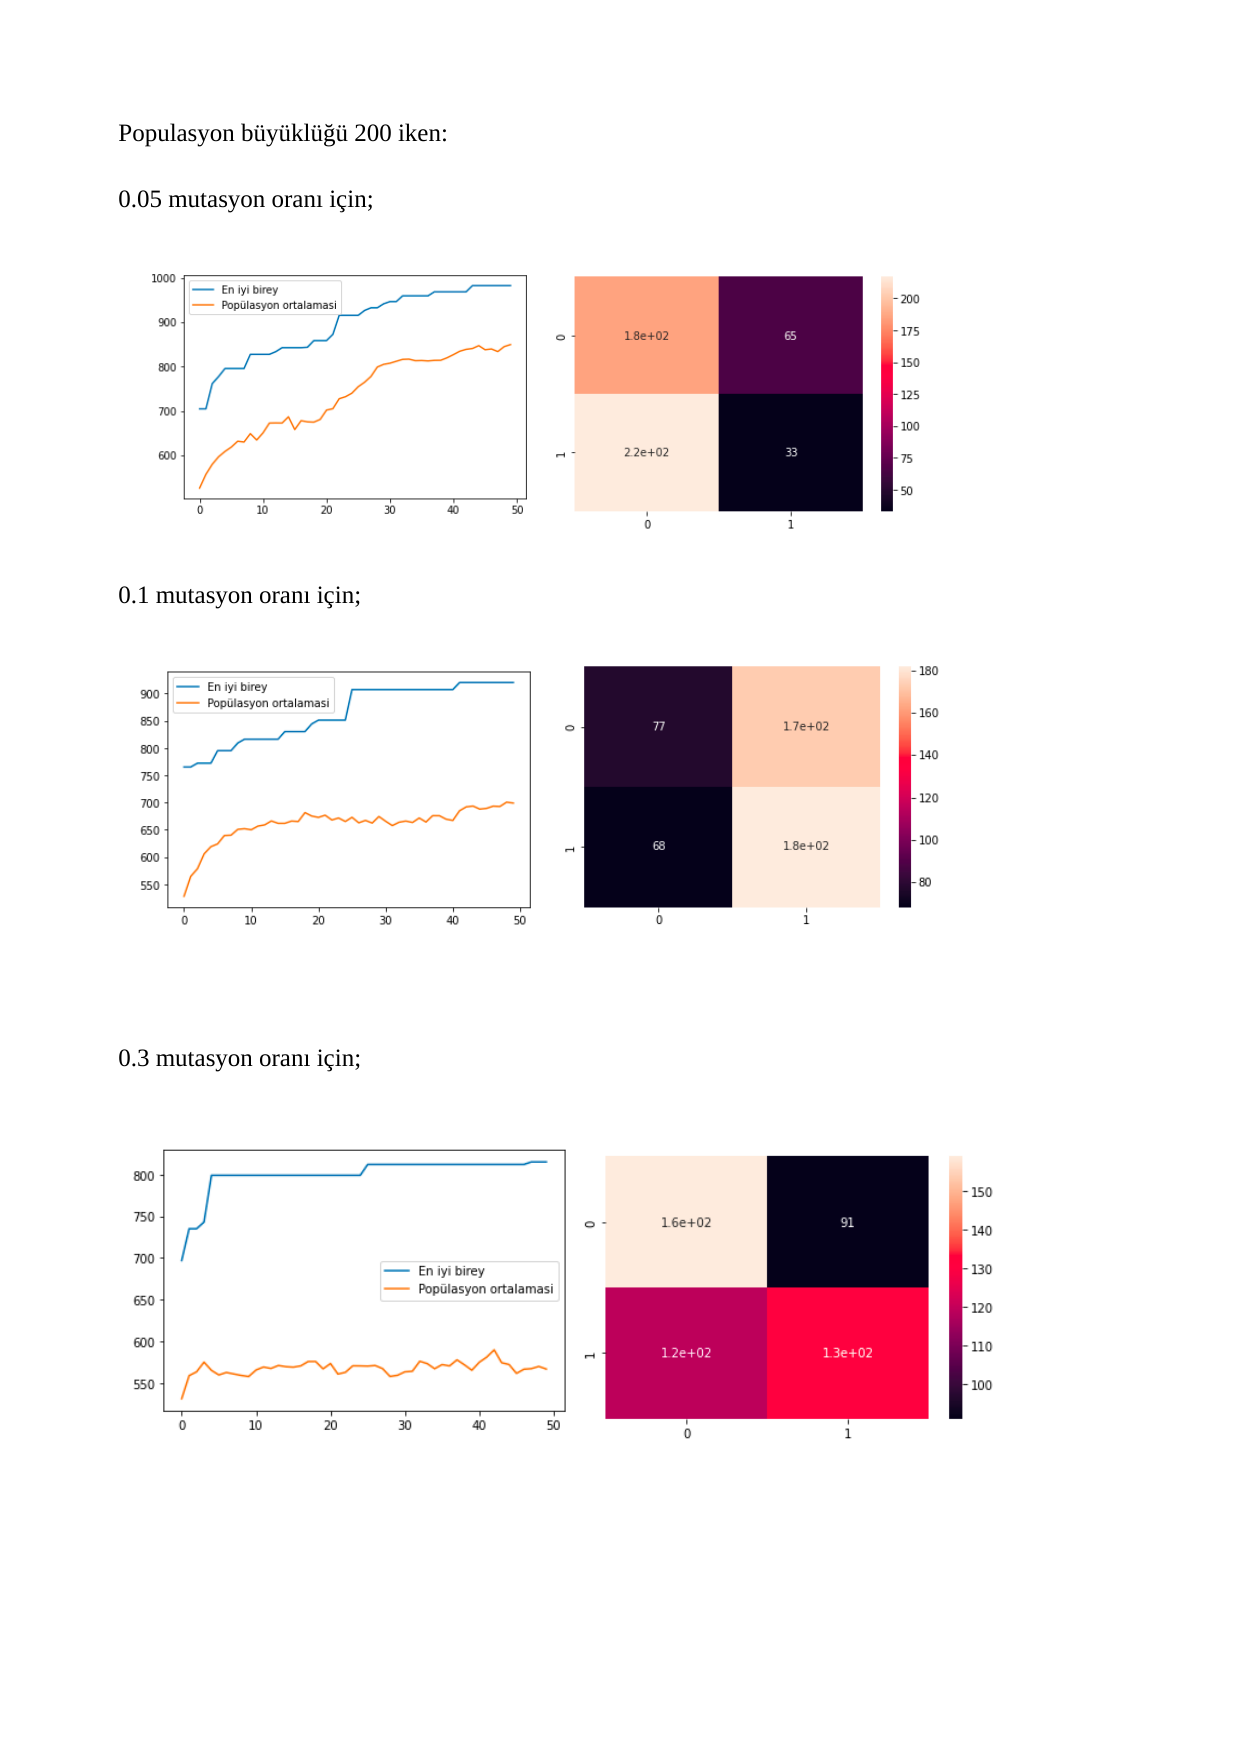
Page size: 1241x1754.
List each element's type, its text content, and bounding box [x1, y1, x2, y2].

picture [137, 665, 532, 931]
text 0.05 mutasyon oranı için; [118, 184, 1122, 213]
picture [125, 1145, 567, 1436]
picture [148, 269, 529, 522]
picture [561, 663, 942, 933]
text 0.3 mutasyon oranı için; [118, 1043, 1122, 1071]
picture [579, 1150, 995, 1448]
picture [552, 271, 922, 534]
text 0.1 mutasyon oranı için; [118, 580, 1122, 609]
text Populasyon büyüklüğü 200 iken: [118, 118, 1122, 147]
